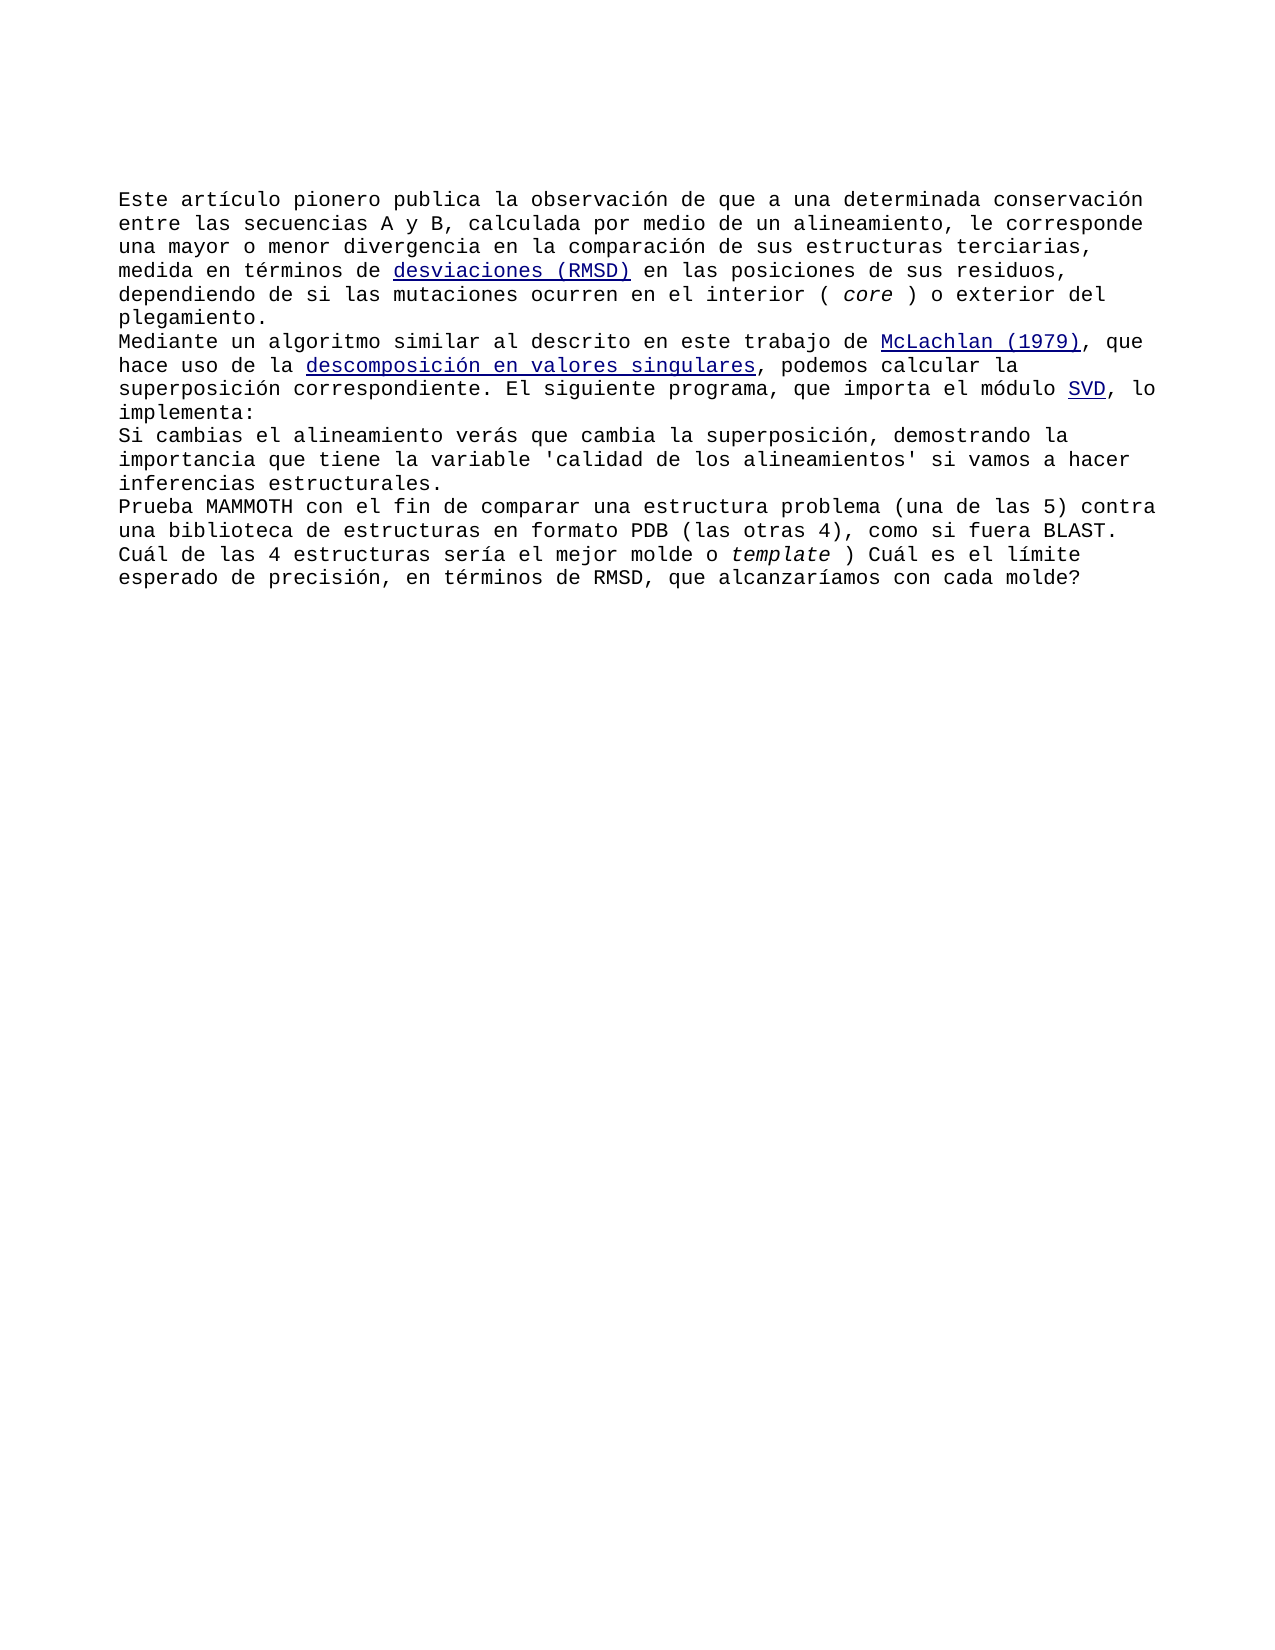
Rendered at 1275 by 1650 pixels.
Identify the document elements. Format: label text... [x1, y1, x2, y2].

text Mediante un algoritmo similar al descrito en este trabajo de McLachlan (1979), que hace uso de la descomposición en valores singulares, podemos calcular la superposición correspondiente. El siguiente programa, que importa el módulo SVD, lo implementa: [118, 331, 1157, 426]
text Prueba MAMMOTH con el fin de comparar una estructura problema (una de las 5) contra una biblioteca de estructuras en formato PDB (las otras 4), como si fuera BLAST. Cuál de las 4 estructuras sería el mejor molde o template ) Cuál es el límite esperado de precisión, en términos de RMSD, que alcanzaríamos con cada molde? [118, 496, 1157, 591]
text Si cambias el alineamiento verás que cambia la superposición, demostrando la importancia que tiene la variable 'calidad de los alineamientos' si vamos a hacer inferencias estructurales. [118, 426, 1157, 496]
text Este artículo pionero publica la observación de que a una determinada conservación entre las secuencias A y B, calculada por medio de un alineamiento, le corresponde una mayor o menor divergencia en la comparación de sus estructuras terciarias, medida en términos de desviaciones (RMSD) en las posiciones de sus residuos, dependiendo de si las mutaciones ocurren en el interior ( core ) o exterior del plegamiento. [118, 189, 1157, 331]
